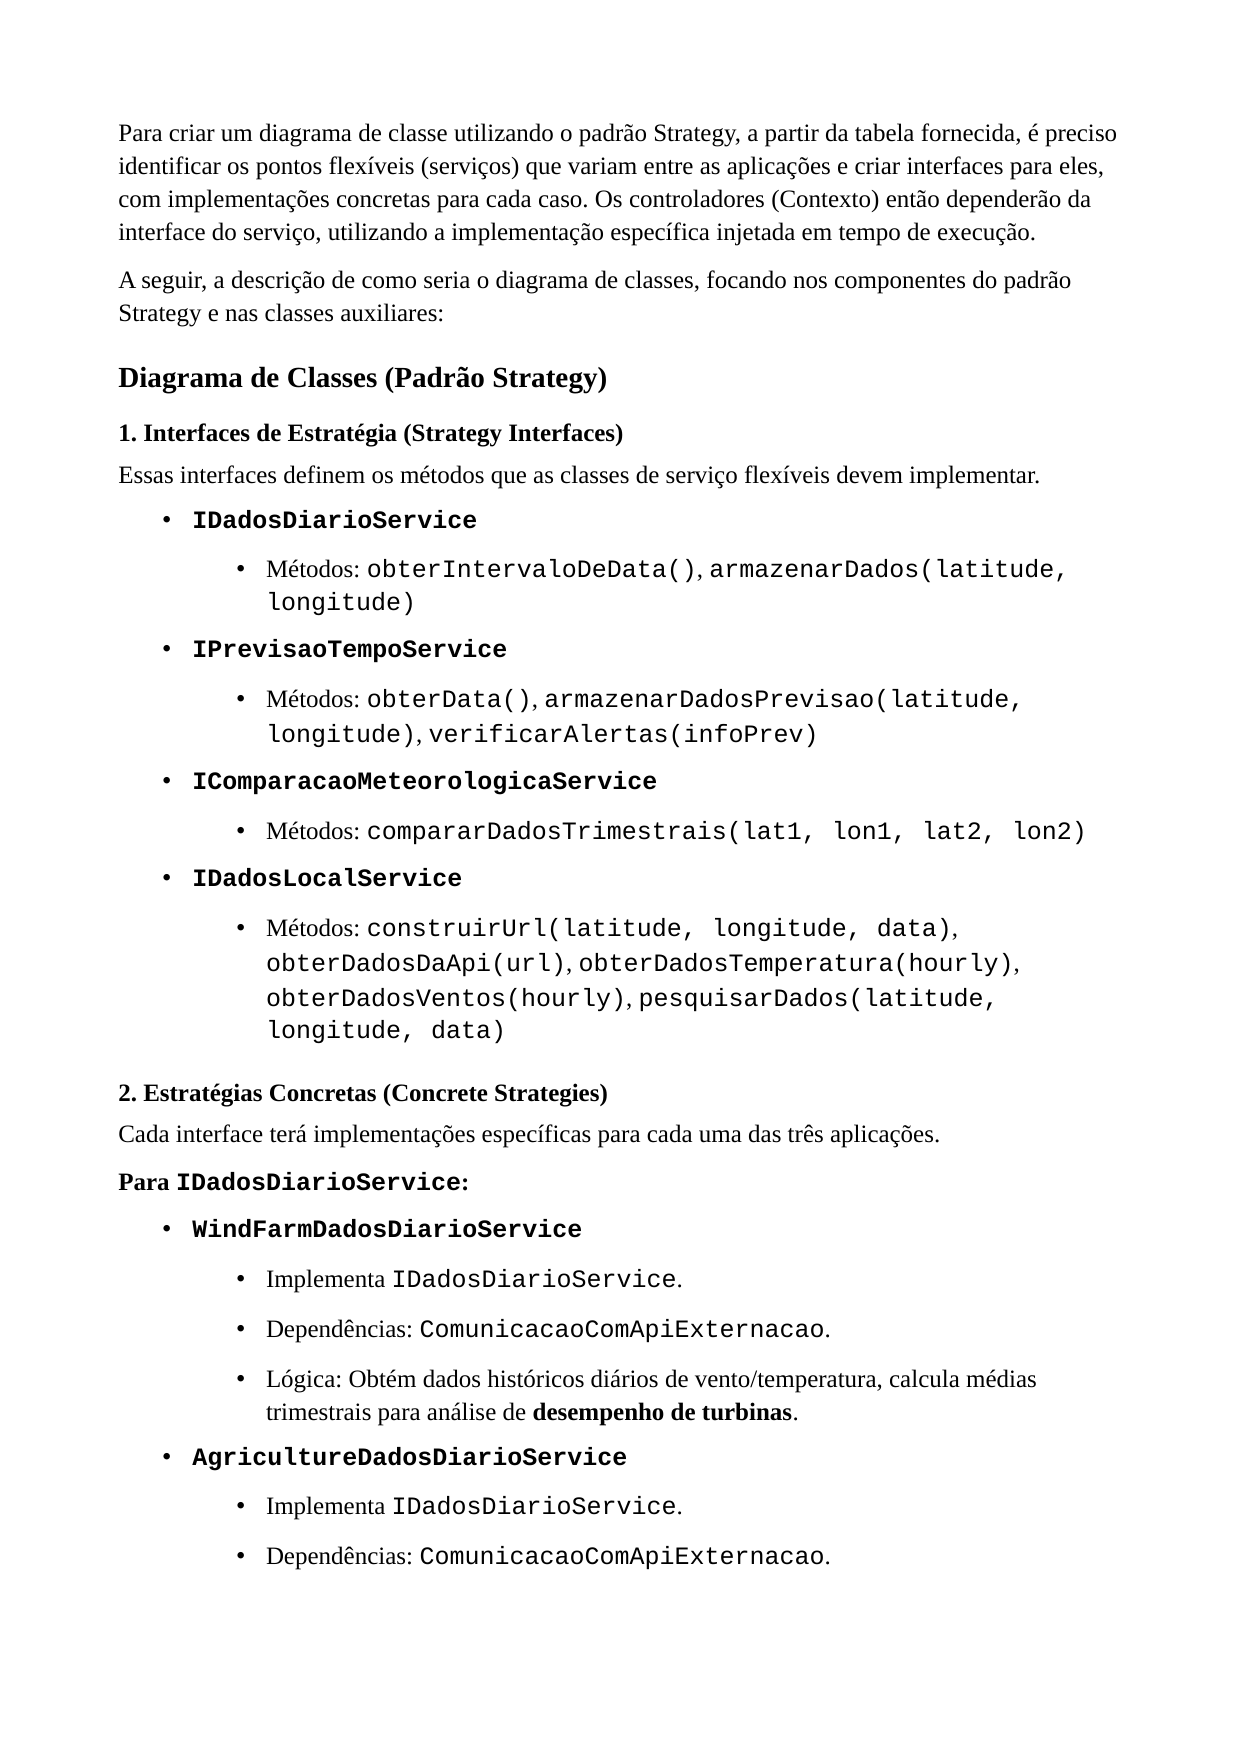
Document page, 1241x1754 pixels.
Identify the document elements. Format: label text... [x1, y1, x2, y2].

list IDadosDiarioService [162, 507, 1122, 536]
list Dependências: ComunicacaoComApiExternacao. [236, 1541, 1122, 1572]
list Implementa IDadosDiarioService. [236, 1491, 1122, 1522]
text A seguir, a descrição de como seria o diagrama de classes, focando nos componentes do padrão Strategy e nas classes auxiliares: [118, 265, 1122, 327]
list Métodos: construirUrl(latitude, longitude, data), obterDadosDaApi(url), obterDadosTemperatura(hourly), obterDadosVentos(hourly), pesquisarDados(latitude, longitude, data) [236, 913, 1122, 1046]
list WindFarmDadosDiarioService [162, 1217, 1122, 1245]
list AgricultureDadosDiarioService [162, 1444, 1122, 1473]
subtitle Diagrama de Classes (Padrão Strategy) [118, 360, 1122, 393]
list Implementa IDadosDiarioService. [236, 1264, 1122, 1294]
text Essas interfaces definem os métodos que as classes de serviço flexíveis devem implementar. [118, 460, 1122, 488]
list Dependências: ComunicacaoComApiExternacao. [236, 1314, 1122, 1344]
list IDadosLocalService [162, 866, 1122, 894]
list IPrevisaoTempoService [162, 637, 1122, 665]
list Métodos: obterIntervaloDeData(), armazenarDados(latitude, longitude) [236, 554, 1122, 618]
list Lógica: Obtém dados históricos diários de vento/temperatura, calcula médias trimestrais para análise de desempenho de turbinas. [236, 1364, 1122, 1425]
text Para IDadosDiarioService: [118, 1167, 1122, 1197]
list Métodos: obterData(), armazenarDadosPrevisao(latitude, longitude), verificarAlertas(infoPrev) [236, 684, 1122, 749]
text Cada interface terá implementações específicas para cada uma das três aplicações. [118, 1119, 1122, 1148]
list IComparacaoMeteorologicaService [162, 769, 1122, 797]
subtitle 1. Interfaces de Estratégia (Strategy Interfaces) [118, 418, 1122, 447]
list Métodos: compararDadosTrimestrais(lat1, lon1, lat2, lon2) [236, 816, 1122, 847]
subtitle 2. Estratégias Concretas (Concrete Strategies) [118, 1078, 1122, 1106]
text Para criar um diagrama de classe utilizando o padrão Strategy, a partir da tabela fornecida, é preciso identificar os pontos flexíveis (serviços) que variam entre as aplicações e criar interfaces para eles, com implementações concretas para cada caso. Os controladores (Contexto) então dependerão da interface do serviço, utilizando a implementação específica injetada em tempo de execução. [118, 118, 1122, 246]
